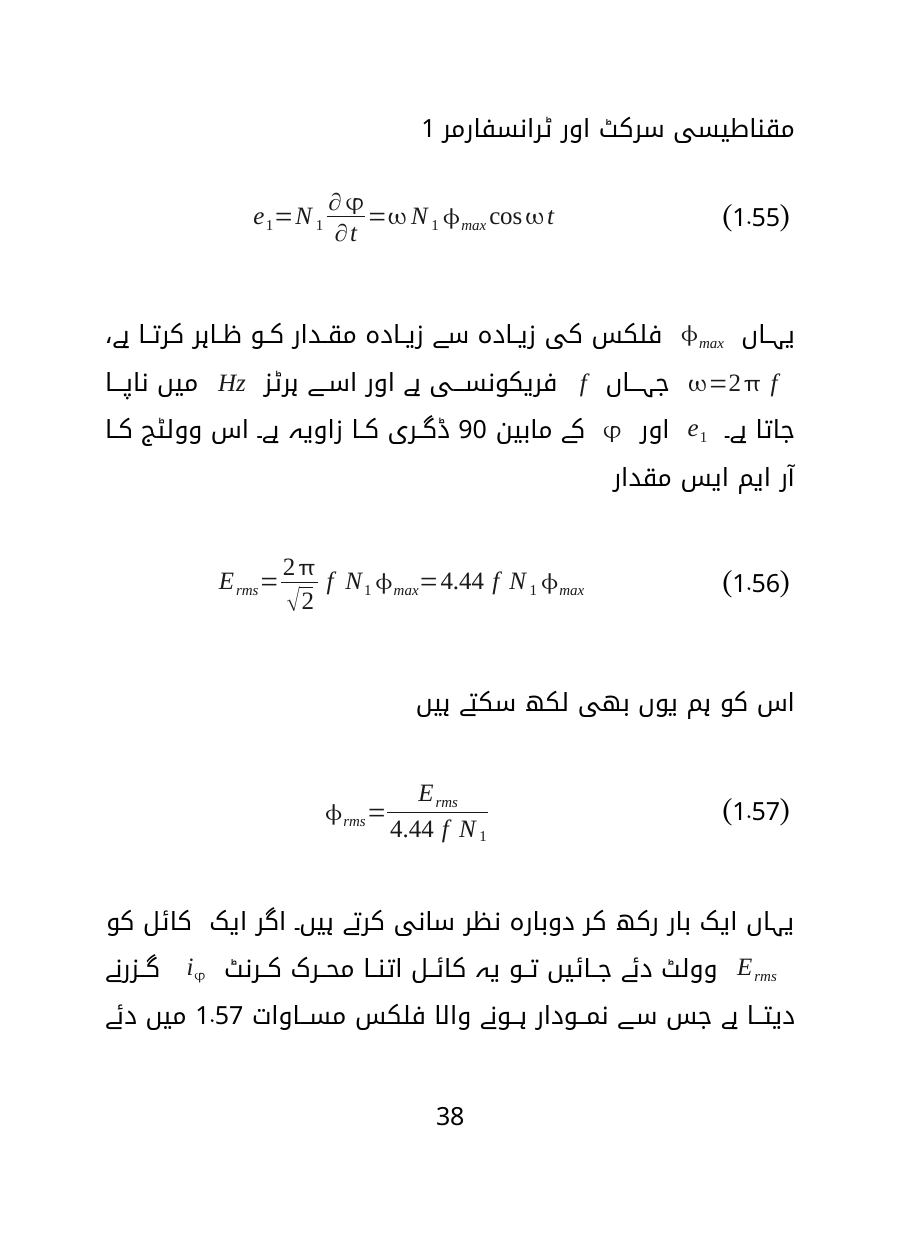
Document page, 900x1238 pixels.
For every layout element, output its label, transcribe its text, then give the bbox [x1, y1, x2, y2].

table_header (1.56) [687, 548, 795, 633]
table_header (1.57) [701, 774, 795, 864]
table_header [105, 548, 687, 633]
text اس کو ہم یوں بھی لکھ سکتے ہیں [105, 679, 795, 727]
table_header [105, 183, 694, 265]
table_header [105, 774, 701, 864]
text یہاں ایک بار رکھ کر دوبارہ نظر سانی کرتے ہیں۔ اگر ایک کائل کووولٹ دئے جائیں تو یہ کائل اتنا محرک کرنٹ گزرنے دیتا ہے جس سے نمودار ہونے والا فلکس مساوات 1.57 میں دئے گئے فلکس کے برابر ہو۔ یہ بات نہ صرف ٹرانسفارمر بلکہ کسی بھی مقناطیسی سرکٹ کے لئے درست اور لازم ہے۔ [105, 898, 795, 1040]
text یہاںفلکس کی زیادہ سے زیادہ مقدار کو ظاہر کرتا ہے، جہاںفریکونسی ہے اور اسے ہرٹزمیں ناپا جاتا ہے۔اورکے مابین 90 ڈگری کا زاویہ ہے۔ اس وولٹج کا آر ایم ایس مقدار [105, 312, 795, 501]
table_header (1.55) [694, 183, 795, 265]
